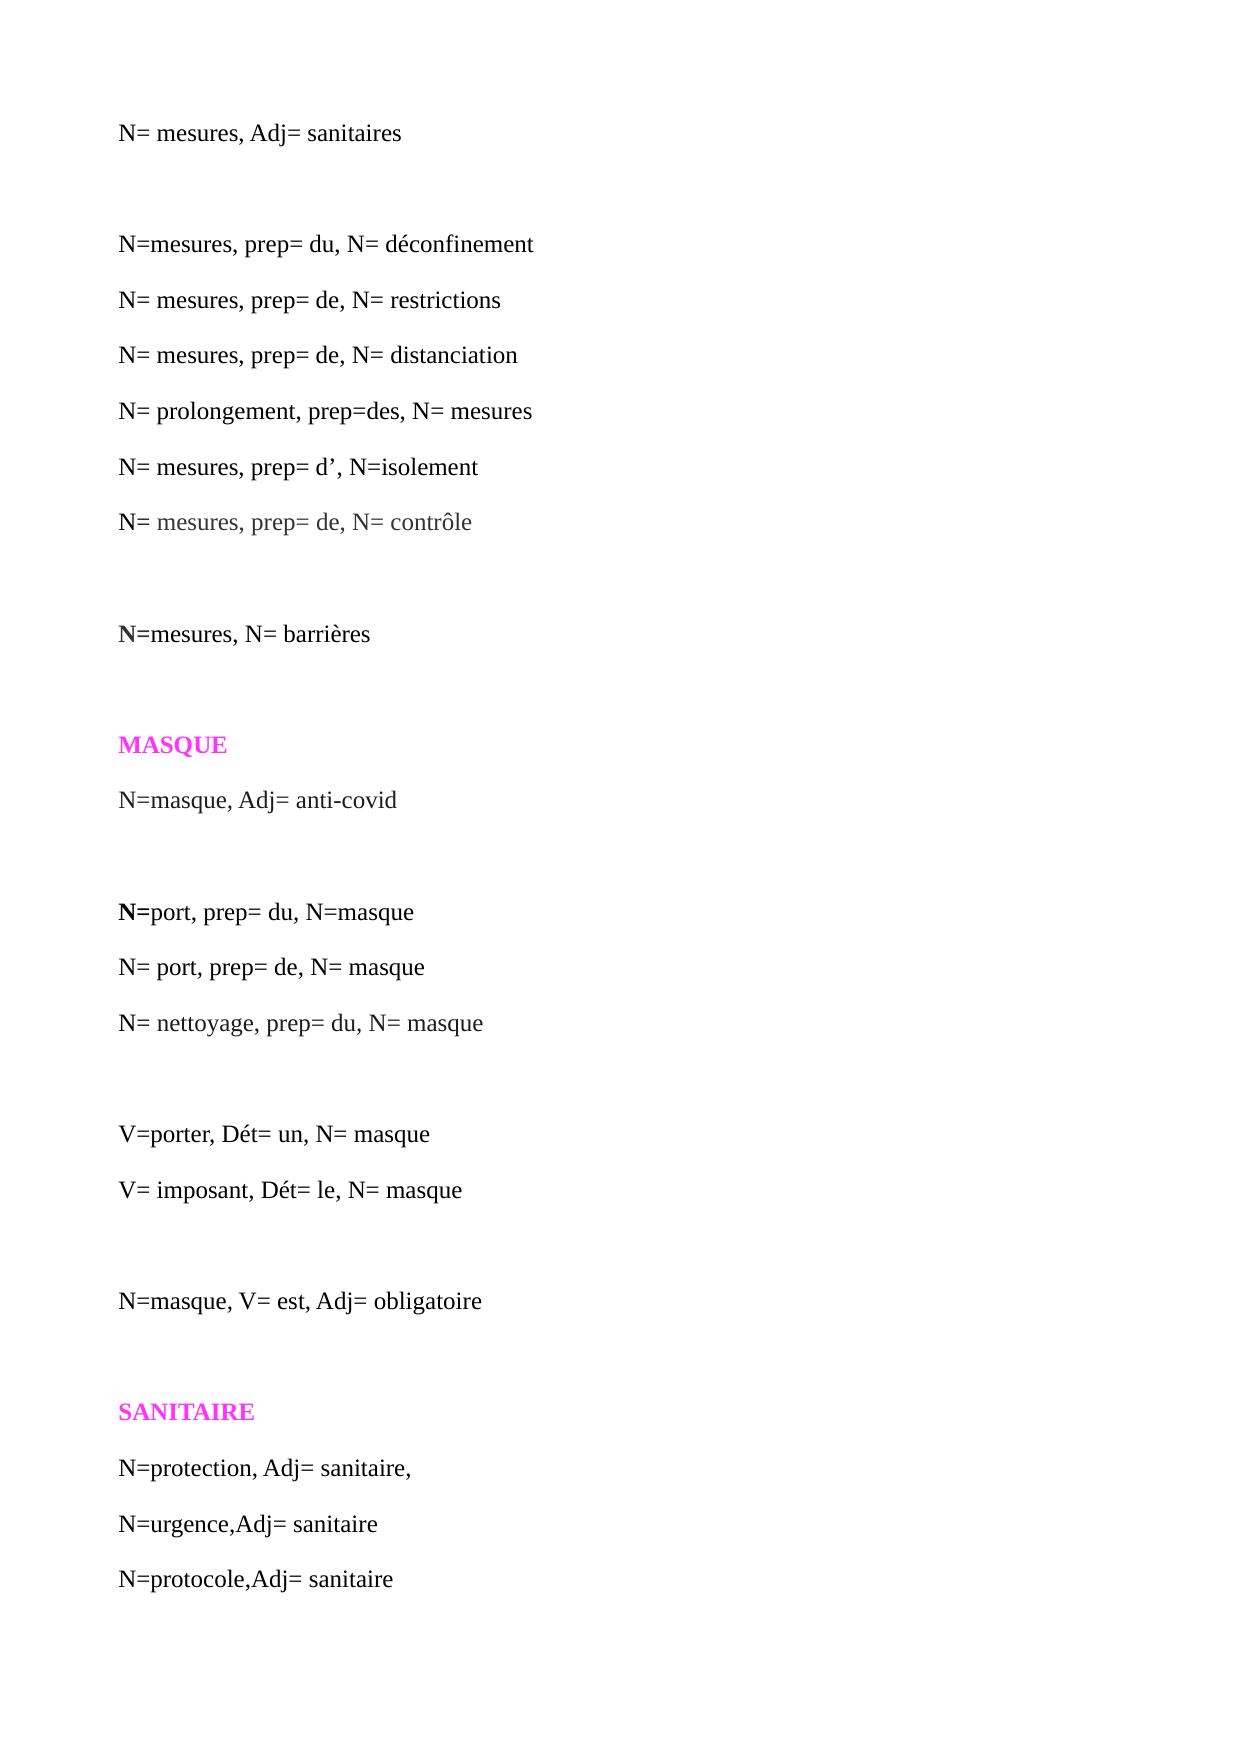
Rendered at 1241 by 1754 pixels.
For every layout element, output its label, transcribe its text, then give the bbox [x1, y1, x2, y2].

text N= prolongement, prep=des, N= mesures [118, 396, 1122, 425]
text N=urgence,Adj= sanitaire [118, 1509, 1122, 1537]
text V=porter, Dét= un, N= masque [118, 1119, 1122, 1148]
text N= mesures, prep= de, N= distanciation [118, 341, 1122, 369]
text SANITAIRE [118, 1397, 1122, 1426]
text V= imposant, Dét= le, N= masque [118, 1175, 1122, 1204]
text N= nettoyage, prep= du, N= masque [118, 1008, 1122, 1037]
text MASQUE [118, 730, 1122, 759]
text N=masque, V= est, Adj= obligatoire [118, 1286, 1122, 1315]
text N=mesures, N= barrières [118, 619, 1122, 647]
text N=masque, Adj= anti-covid [118, 786, 1122, 814]
text N= mesures, Adj= sanitaires [118, 118, 1122, 147]
text N=port, prep= du, N=masque [118, 897, 1122, 926]
text N= mesures, prep= d’, N=isolement [118, 452, 1122, 481]
text N= port, prep= de, N= masque [118, 952, 1122, 981]
text N=mesures, prep= du, N= déconfinement [118, 229, 1122, 258]
text N= mesures, prep= de, N= restrictions [118, 285, 1122, 314]
text N= mesures, prep= de, N= contrôle [118, 507, 1122, 536]
text N=protocole,Adj= sanitaire [118, 1564, 1122, 1593]
text N=protection, Adj= sanitaire, [118, 1453, 1122, 1482]
